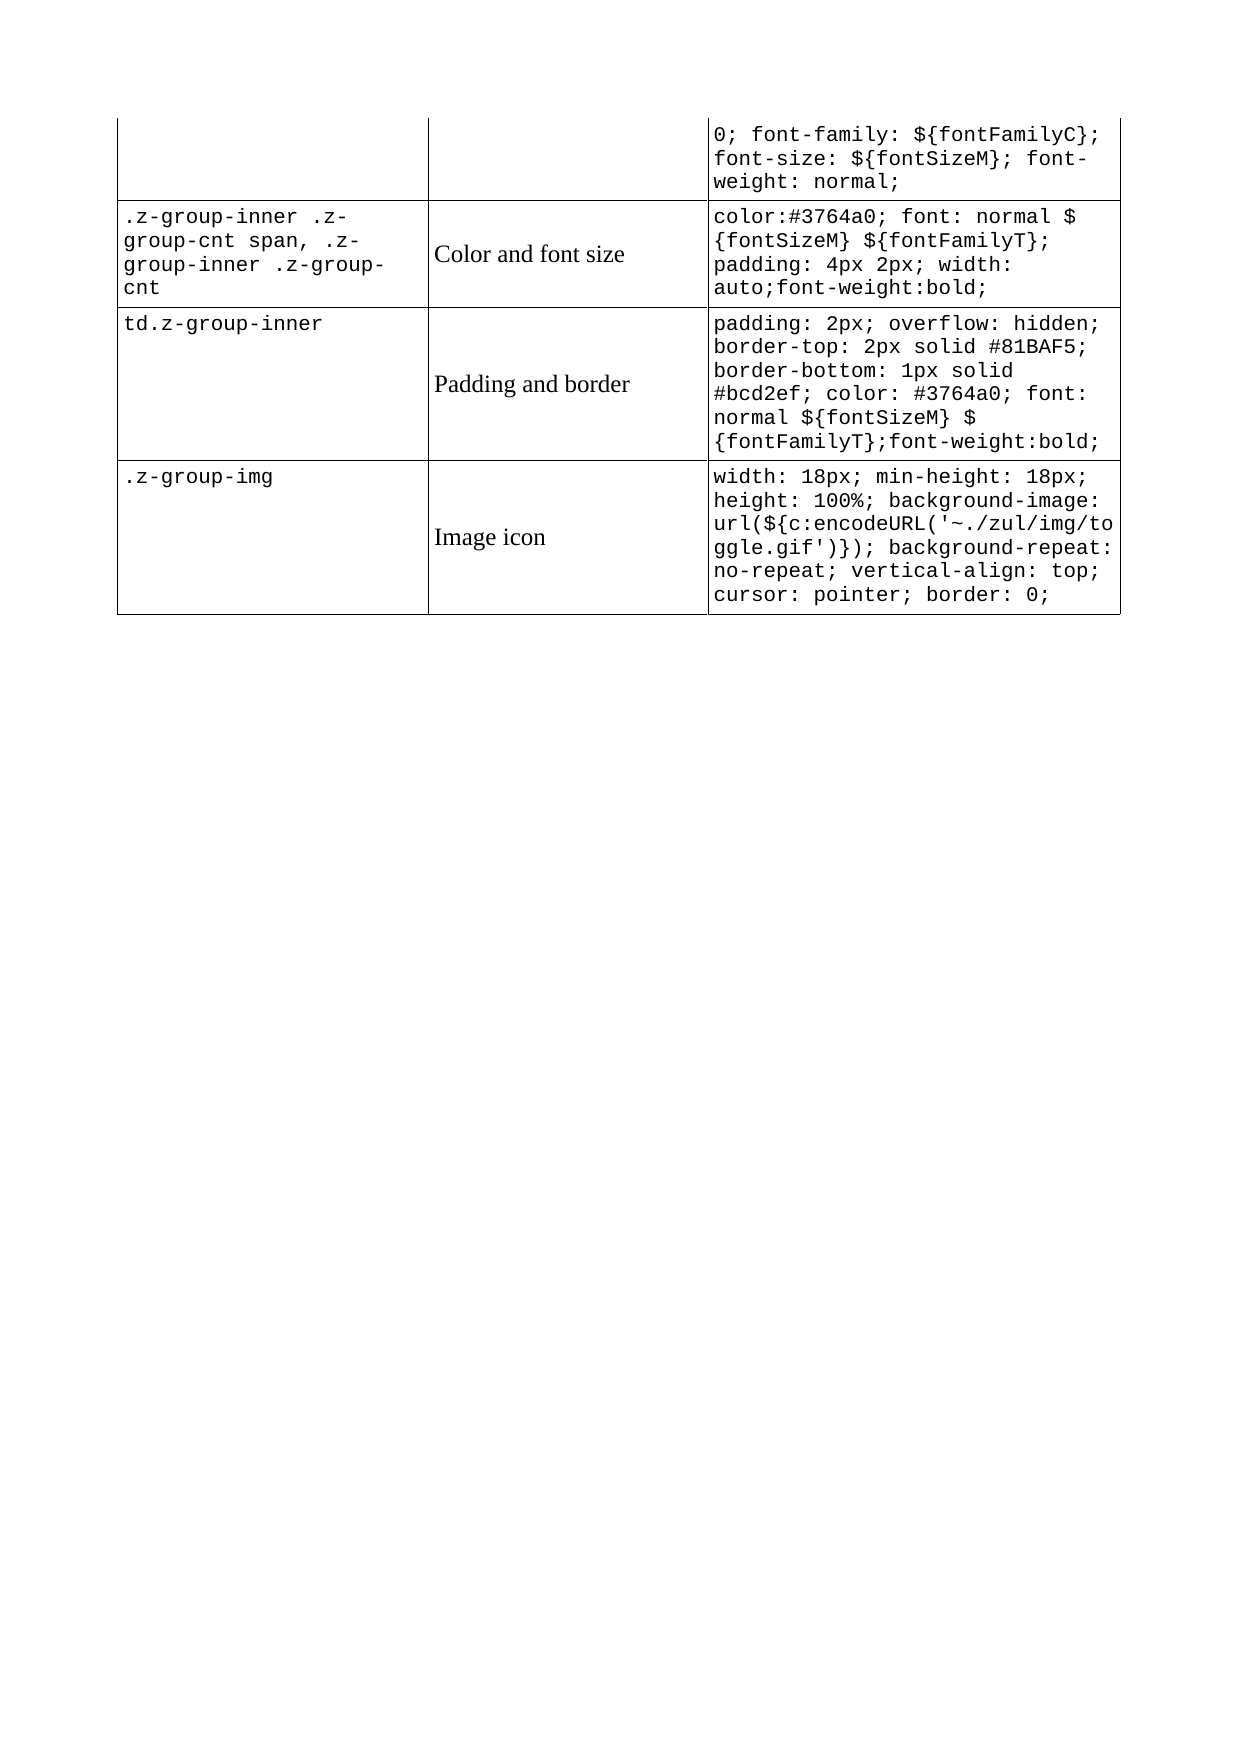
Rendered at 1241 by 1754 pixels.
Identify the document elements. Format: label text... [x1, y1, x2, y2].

table_cell .z-group-img [118, 461, 428, 614]
table_cell .z-group-inner .z-group-cnt span, .z-group-inner .z-group-cnt [118, 201, 428, 307]
table_cell [429, 118, 707, 200]
table_cell width: 18px; min-height: 18px; height: 100%; background-image: url(${c:encodeURL('~./zul/img/toggle.gif')}); background-repeat: no-repeat; vertical-align: top; cursor: pointer; border: 0; [709, 461, 1120, 614]
table_cell Padding and border [429, 308, 707, 460]
table_cell color:#3764a0; font: normal ${fontSizeM} ${fontFamilyT}; padding: 4px 2px; width: auto;font-weight:bold; [709, 201, 1120, 307]
table_cell Image icon [429, 461, 707, 614]
table_cell padding: 2px; overflow: hidden; border-top: 2px solid #81BAF5; border-bottom: 1px solid #bcd2ef; color: #3764a0; font: normal ${fontSizeM} ${fontFamilyT};font-weight:bold; [709, 308, 1120, 460]
table_cell [118, 118, 428, 200]
table_cell td.z-group-inner [118, 308, 428, 460]
table_cell 0; font-family: ${fontFamilyC}; font-size: ${fontSizeM}; font-weight: normal; [709, 118, 1120, 200]
table_cell Color and font size [429, 201, 707, 307]
